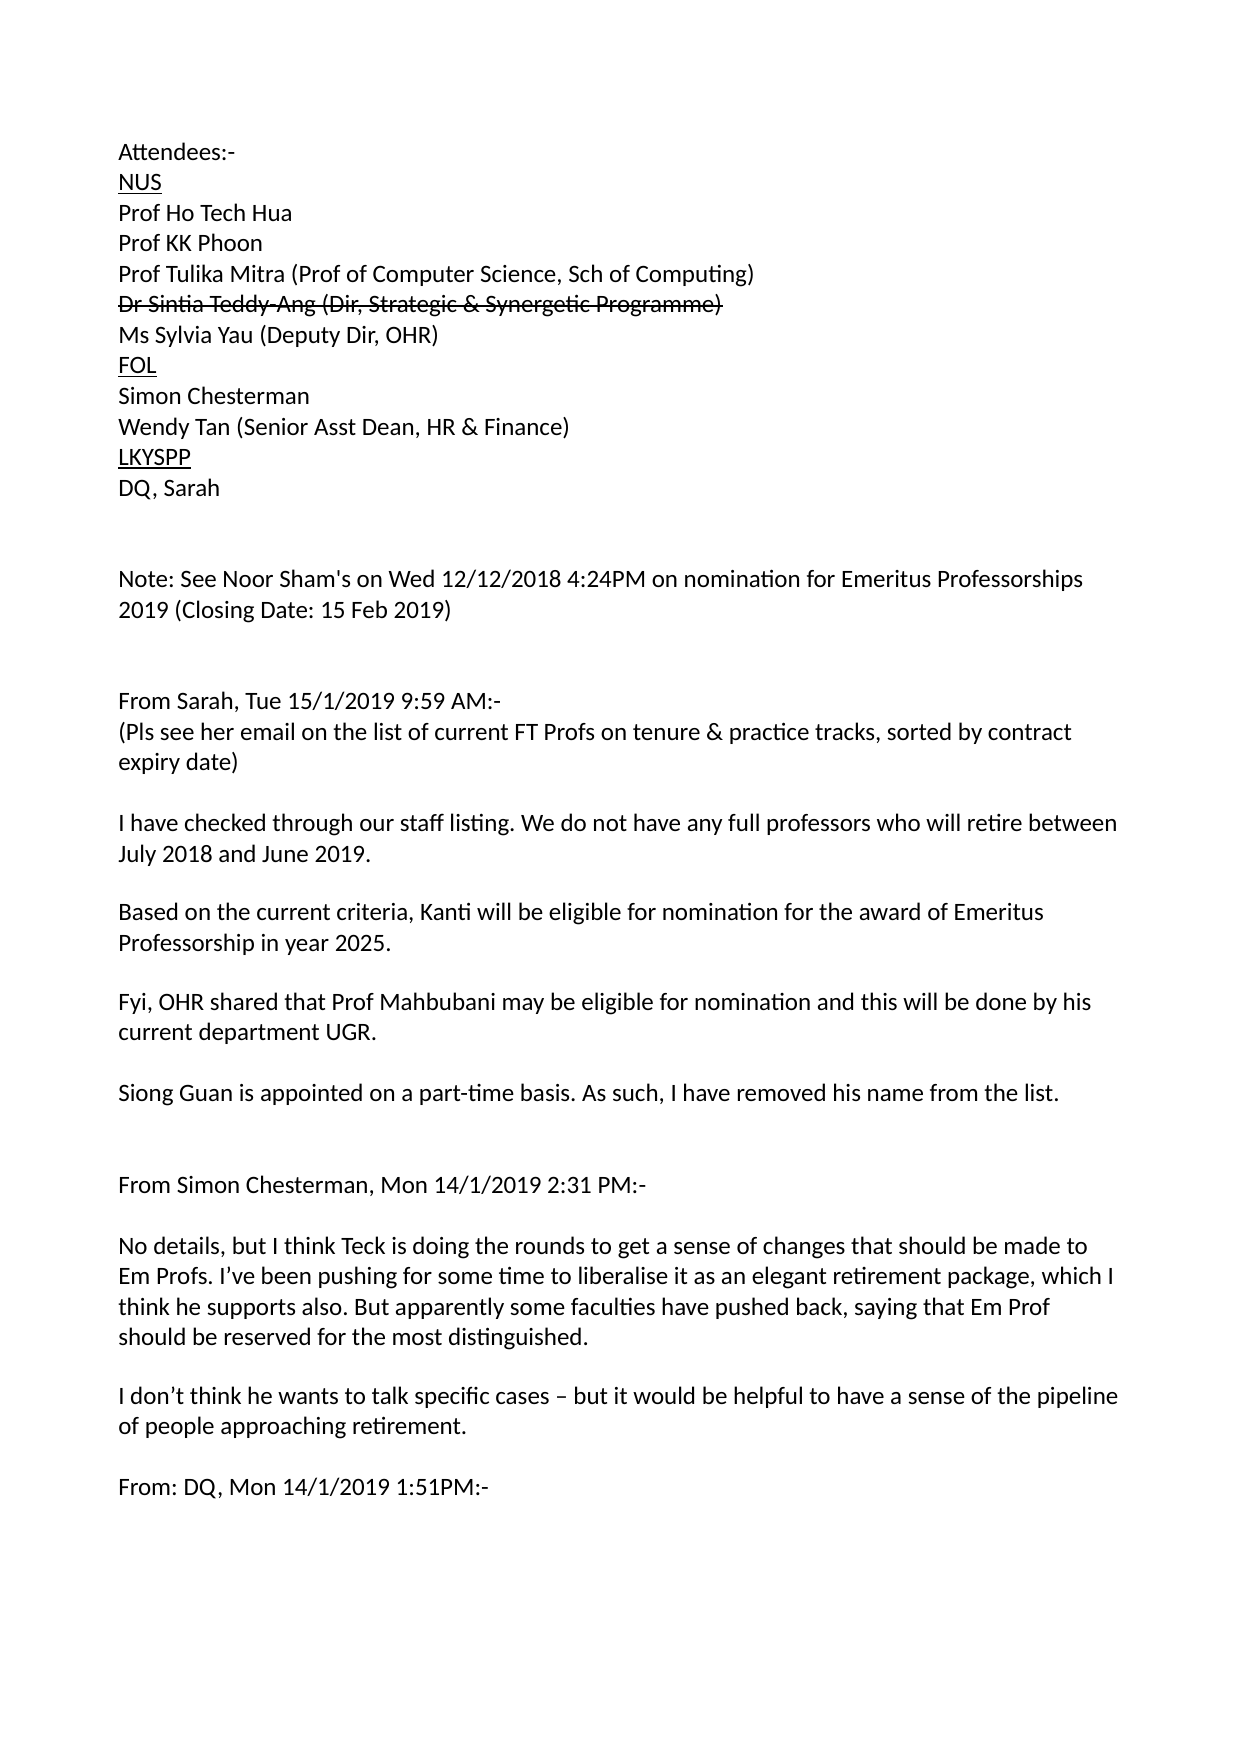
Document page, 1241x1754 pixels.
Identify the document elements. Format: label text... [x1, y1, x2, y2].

text Prof Tulika Mitra (Prof of Computer Science, Sch of Computing) [118, 258, 1122, 289]
text I have checked through our staff listing. We do not have any full professors who will retire between July 2018 and June 2019. [118, 807, 1122, 868]
text Attendees:- [118, 136, 1122, 167]
text FOL [118, 350, 1122, 380]
text Prof KK Phoon [118, 228, 1122, 258]
text Based on the current criteria, Kanti will be eligible for nomination for the award of Emeritus Professorship in year 2025. [118, 897, 1122, 958]
text DQ, Sarah [118, 472, 1122, 502]
text I don’t think he wants to talk specific cases – but it would be helpful to have a sense of the pipeline of people approaching retirement. [118, 1380, 1122, 1441]
text (Pls see her email on the list of current FT Profs on tenure & practice tracks, sorted by contract expiry date) [118, 716, 1122, 777]
text From Simon Chesterman, Mon 14/1/2019 2:31 PM:- [118, 1169, 1122, 1199]
text Dr Sintia Teddy-Ang (Dir, Strategic & Synergetic Programme) [118, 289, 1122, 319]
text Note: See Noor Sham's on Wed 12/12/2018 4:24PM on nomination for Emeritus Professorships 2019 (Closing Date: 15 Feb 2019) [118, 563, 1122, 624]
text Siong Guan is appointed on a part-time basis. As such, I have removed his name from the list. [118, 1077, 1122, 1108]
text Fyi, OHR shared that Prof Mahbubani may be eligible for nomination and this will be done by his current department UGR. [118, 986, 1122, 1047]
text Prof Ho Tech Hua [118, 197, 1122, 228]
text From: DQ, Mon 14/1/2019 1:51PM:- [118, 1471, 1122, 1502]
text Simon Chesterman [118, 380, 1122, 411]
text LKYSPP [118, 441, 1122, 472]
text Ms Sylvia Yau (Deputy Dir, OHR) [118, 319, 1122, 350]
text From Sarah, Tue 15/1/2019 9:59 AM:- [118, 685, 1122, 716]
text No details, but I think Teck is doing the rounds to get a sense of changes that should be made to Em Profs. I’ve been pushing for some time to liberalise it as an elegant retirement package, which I think he supports also. But apparently some faculties have pushed back, saying that Em Prof should be reserved for the most distinguished. [118, 1230, 1122, 1352]
text NUS [118, 167, 1122, 197]
text Wendy Tan (Senior Asst Dean, HR & Finance) [118, 411, 1122, 441]
